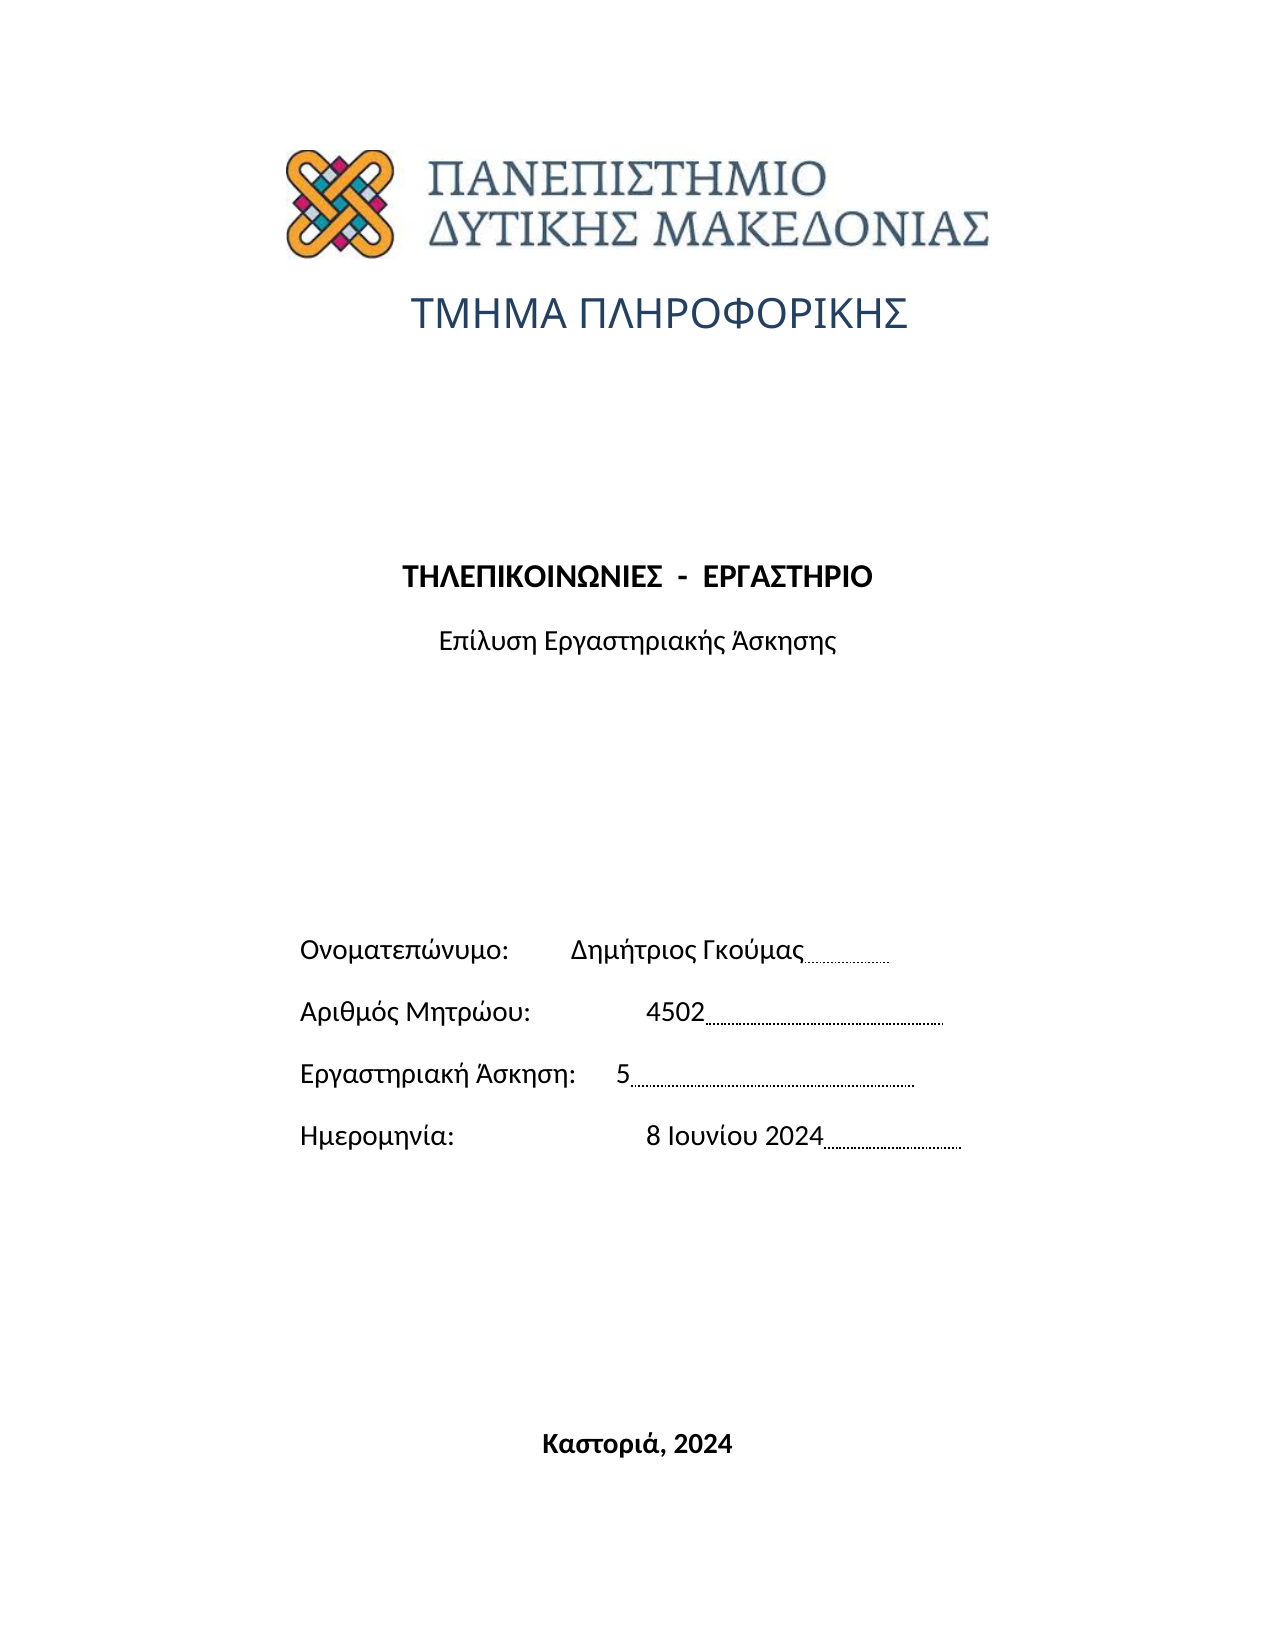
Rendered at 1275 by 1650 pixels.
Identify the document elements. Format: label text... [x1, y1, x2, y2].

text ΤΗΛΕΠΙΚΟΙΝΩΝΙΕΣ - ΕΡΓΑΣΤΗΡΙΟ [150, 555, 1125, 596]
text ΤΜΗΜΑ ΠΛΗΡΟΦΟΡΙΚΗΣ [150, 283, 1125, 340]
text Καστοριά, 2024 [150, 1425, 1125, 1461]
text Ονοματεπώνυμο: Δημήτριος Γκούμας [300, 931, 1125, 967]
text Εργαστηριακή Άσκηση: 5 [300, 1055, 1125, 1090]
text Επίλυση Εργαστηριακής Άσκησης [150, 622, 1125, 658]
text Ημερομηνία: 8 Ιουνίου 2024 [300, 1117, 1125, 1152]
text Αριθμός Μητρώου: 4502 [300, 993, 1125, 1029]
picture [286, 150, 989, 259]
